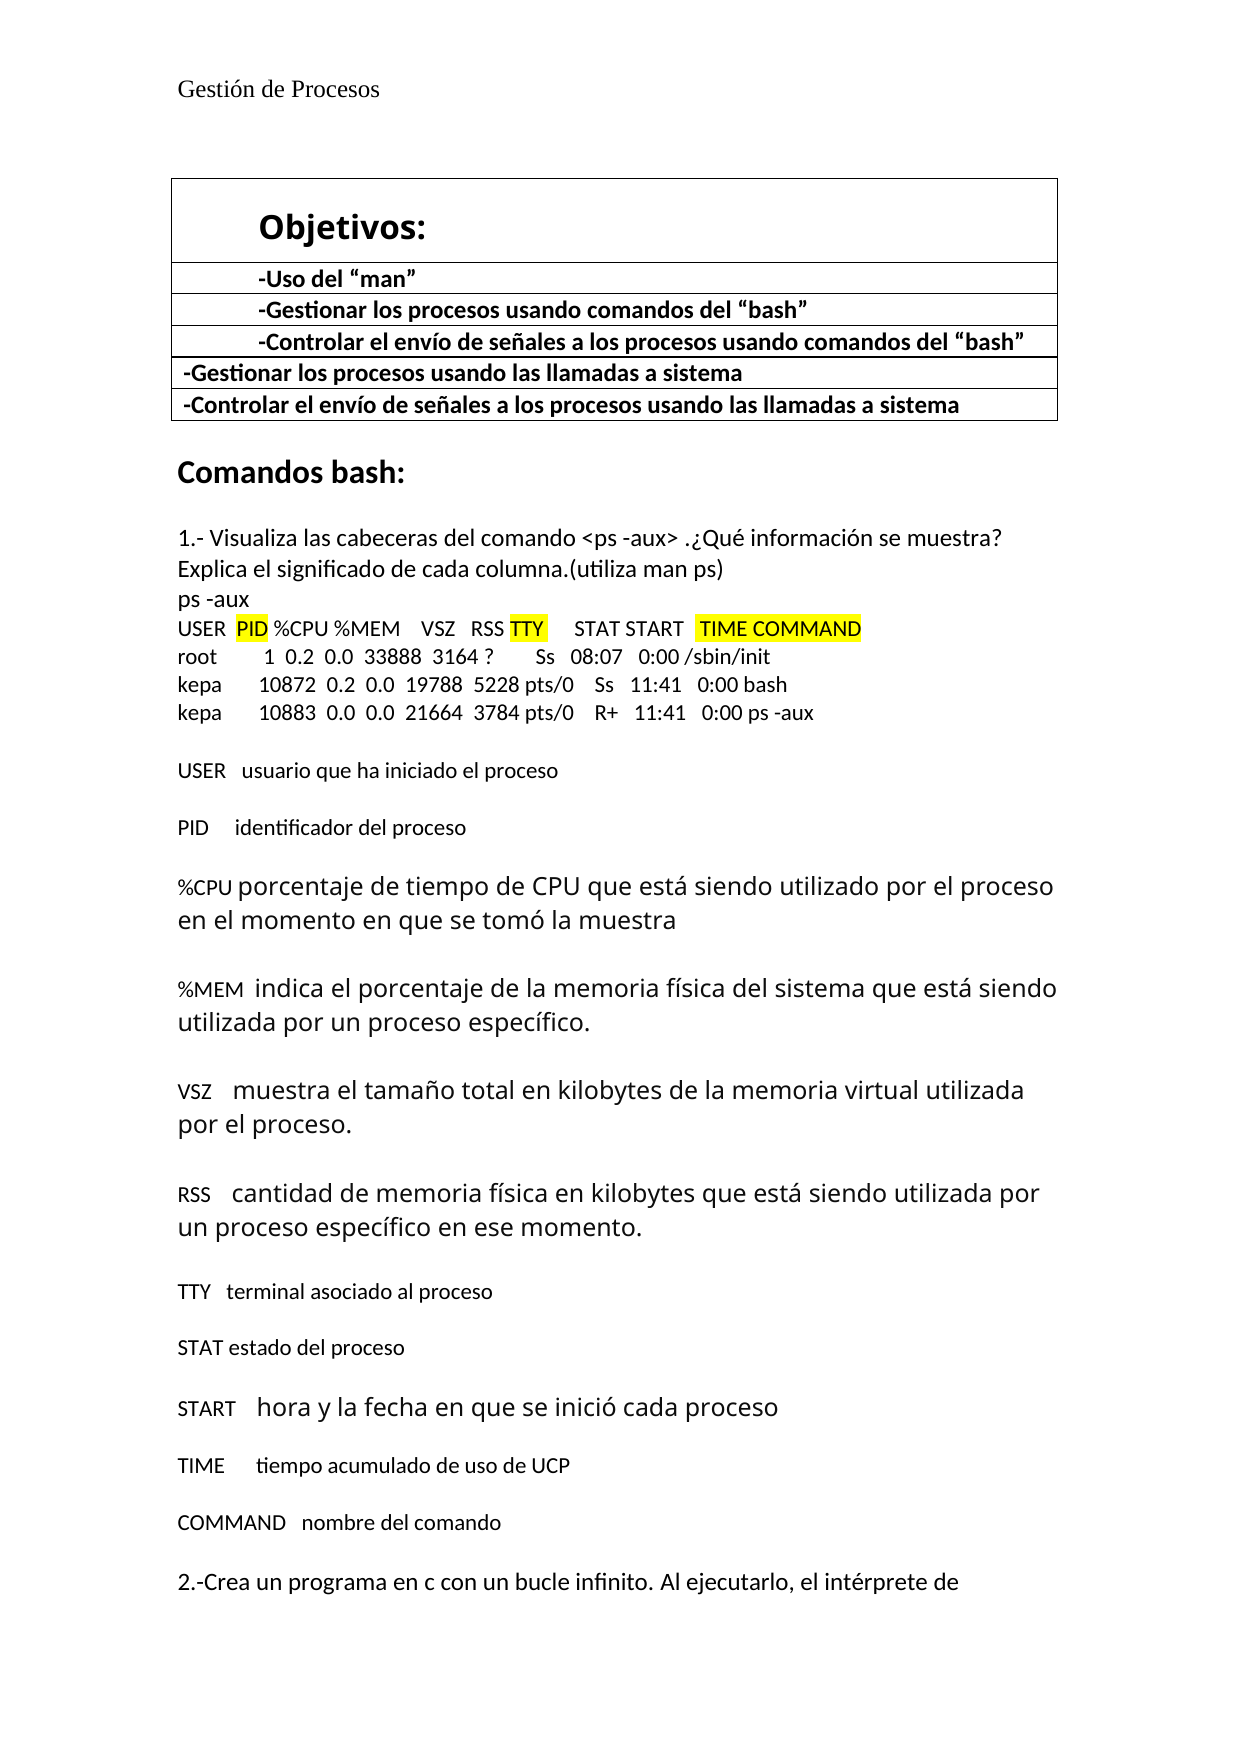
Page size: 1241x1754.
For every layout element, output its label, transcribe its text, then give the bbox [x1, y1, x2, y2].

table_header Objetivos: [172, 179, 1057, 262]
text ps -aux [177, 583, 1063, 614]
table_cell -Gestionar los procesos usando comandos del “bash” [172, 294, 1057, 325]
text kepa 10883 0.0 0.0 21664 3784 pts/0 R+ 11:41 0:00 ps -aux [177, 698, 1063, 726]
text root 1 0.2 0.0 33888 3164 ? Ss 08:07 0:00 /sbin/init [177, 642, 1063, 670]
text 2.-Crea un programa en c con un bucle infinito. Al ejecutarlo, el intérprete de [177, 1566, 1063, 1597]
table_cell -Controlar el envío de señales a los procesos usando comandos del “bash” [172, 326, 1057, 356]
table_header USER usuario que ha iniciado el proceso PID identificador del proceso %CPU porcentaje de tiempo de CPU que está siendo utilizado por el proceso en el momento en que se tomó la muestra %MEM indica el porcentaje de la memoria física del sistema que está siendo utilizada por un proceso específico. VSZ muestra el tamaño total en kilobytes de la memoria virtual utilizada por el proceso. RSS cantidad de memoria física en kilobytes que está siendo utilizada por un proceso específico en ese momento. TTY terminal asociado al proceso STAT estado del proceso START hora y la fecha en que se inició cada proceso TIME tiempo acumulado de uso de UCP COMMAND nombre del comando [177, 757, 1063, 1536]
table_cell -Controlar el envío de señales a los procesos usando las llamadas a sistema [172, 389, 1057, 419]
text Comandos bash: [177, 451, 1063, 492]
text USER PID %CPU %MEM VSZ RSS TTY STAT START TIME COMMAND [177, 614, 1063, 642]
text 1.- Visualiza las cabeceras del comando <ps -aux> .¿Qué información se muestra? Explica el significado de cada columna.(utiliza man ps) [177, 522, 1063, 583]
table_cell -Gestionar los procesos usando las llamadas a sistema [172, 358, 1057, 388]
text kepa 10872 0.2 0.0 19788 5228 pts/0 Ss 11:41 0:00 bash [177, 670, 1063, 698]
table_cell -Uso del “man” [172, 263, 1057, 293]
